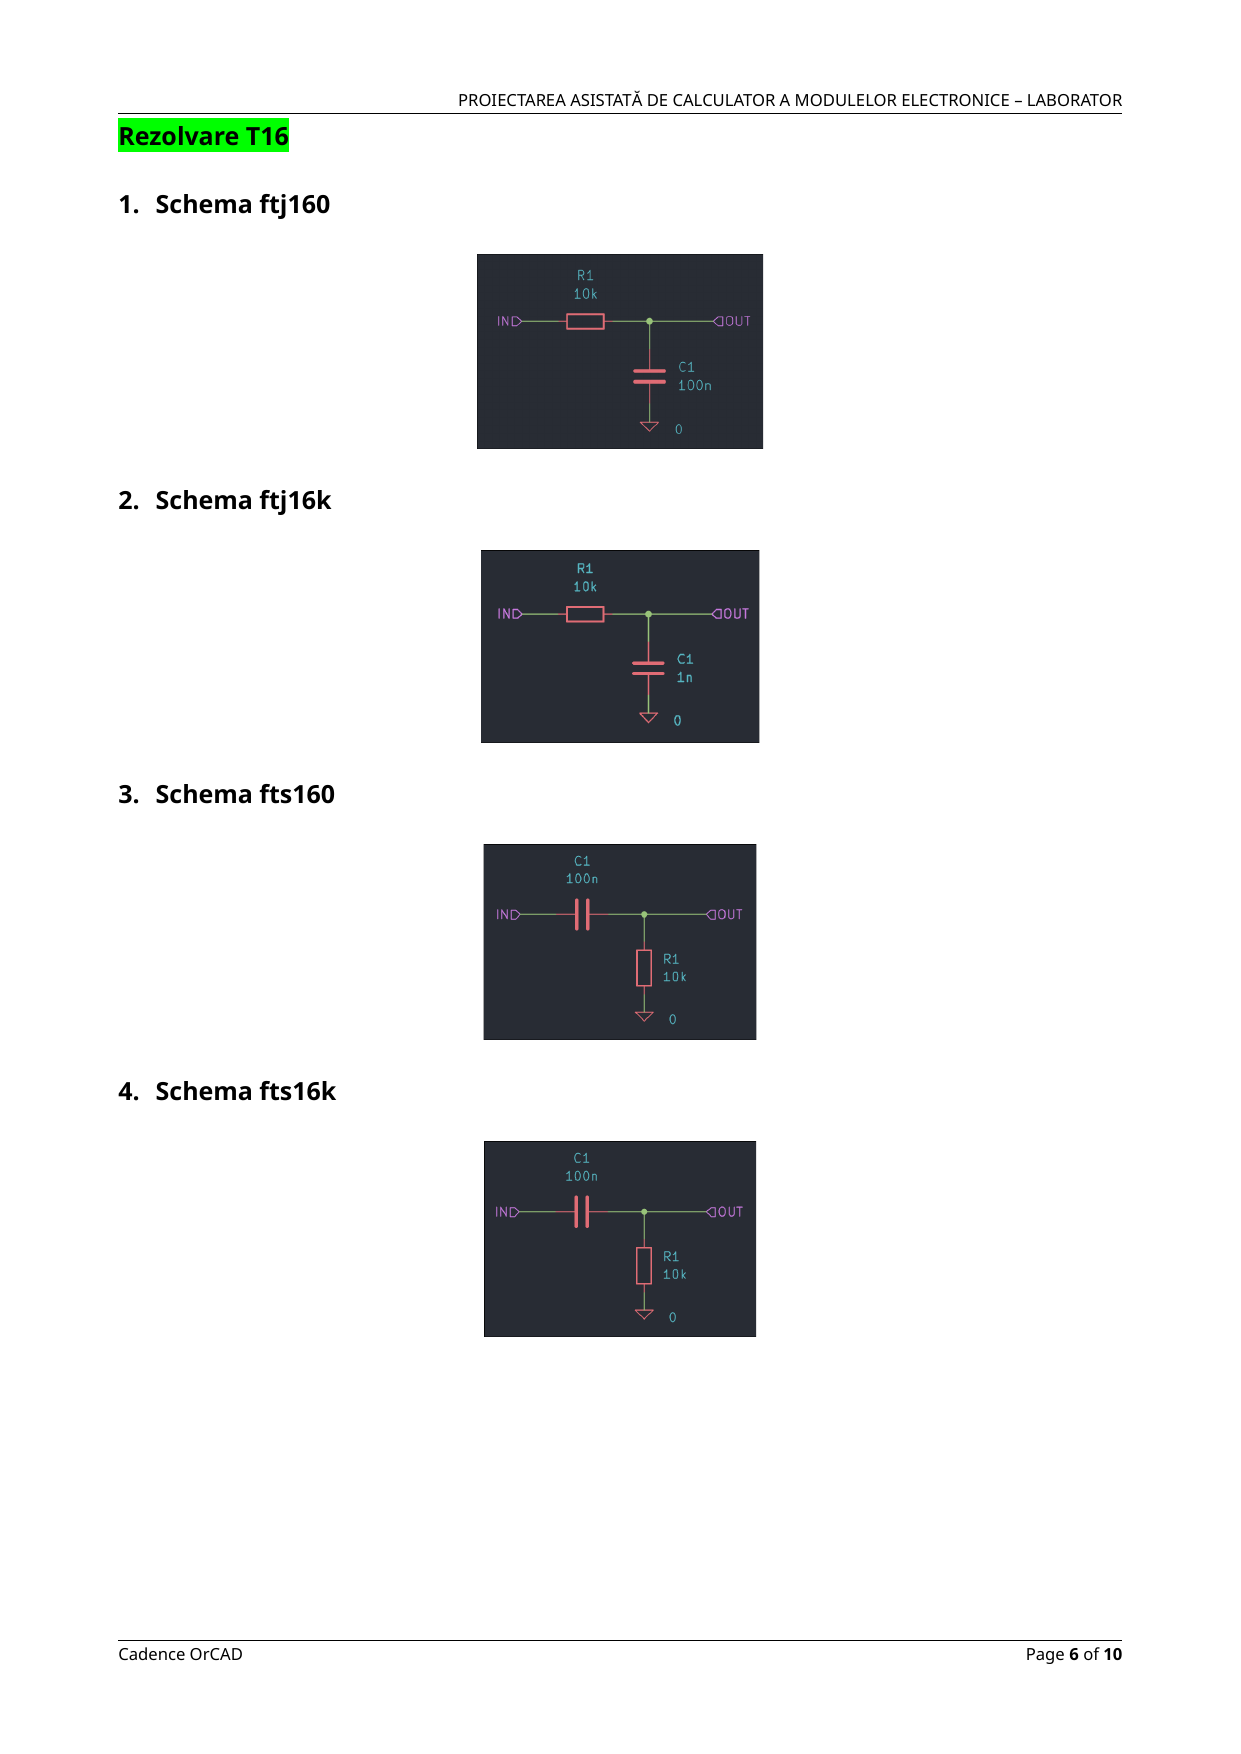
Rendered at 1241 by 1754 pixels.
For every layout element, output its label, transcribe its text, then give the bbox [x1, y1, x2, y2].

list Schema ftj16k [118, 482, 1122, 516]
picture [483, 844, 757, 1040]
list Schema fts16k [118, 1073, 1122, 1107]
picture [481, 550, 760, 743]
list Schema ftj160 [118, 186, 1122, 220]
text Rezolvare T16 [118, 118, 1122, 152]
list Schema fts160 [118, 776, 1122, 810]
picture [484, 1141, 757, 1337]
picture [477, 254, 764, 449]
